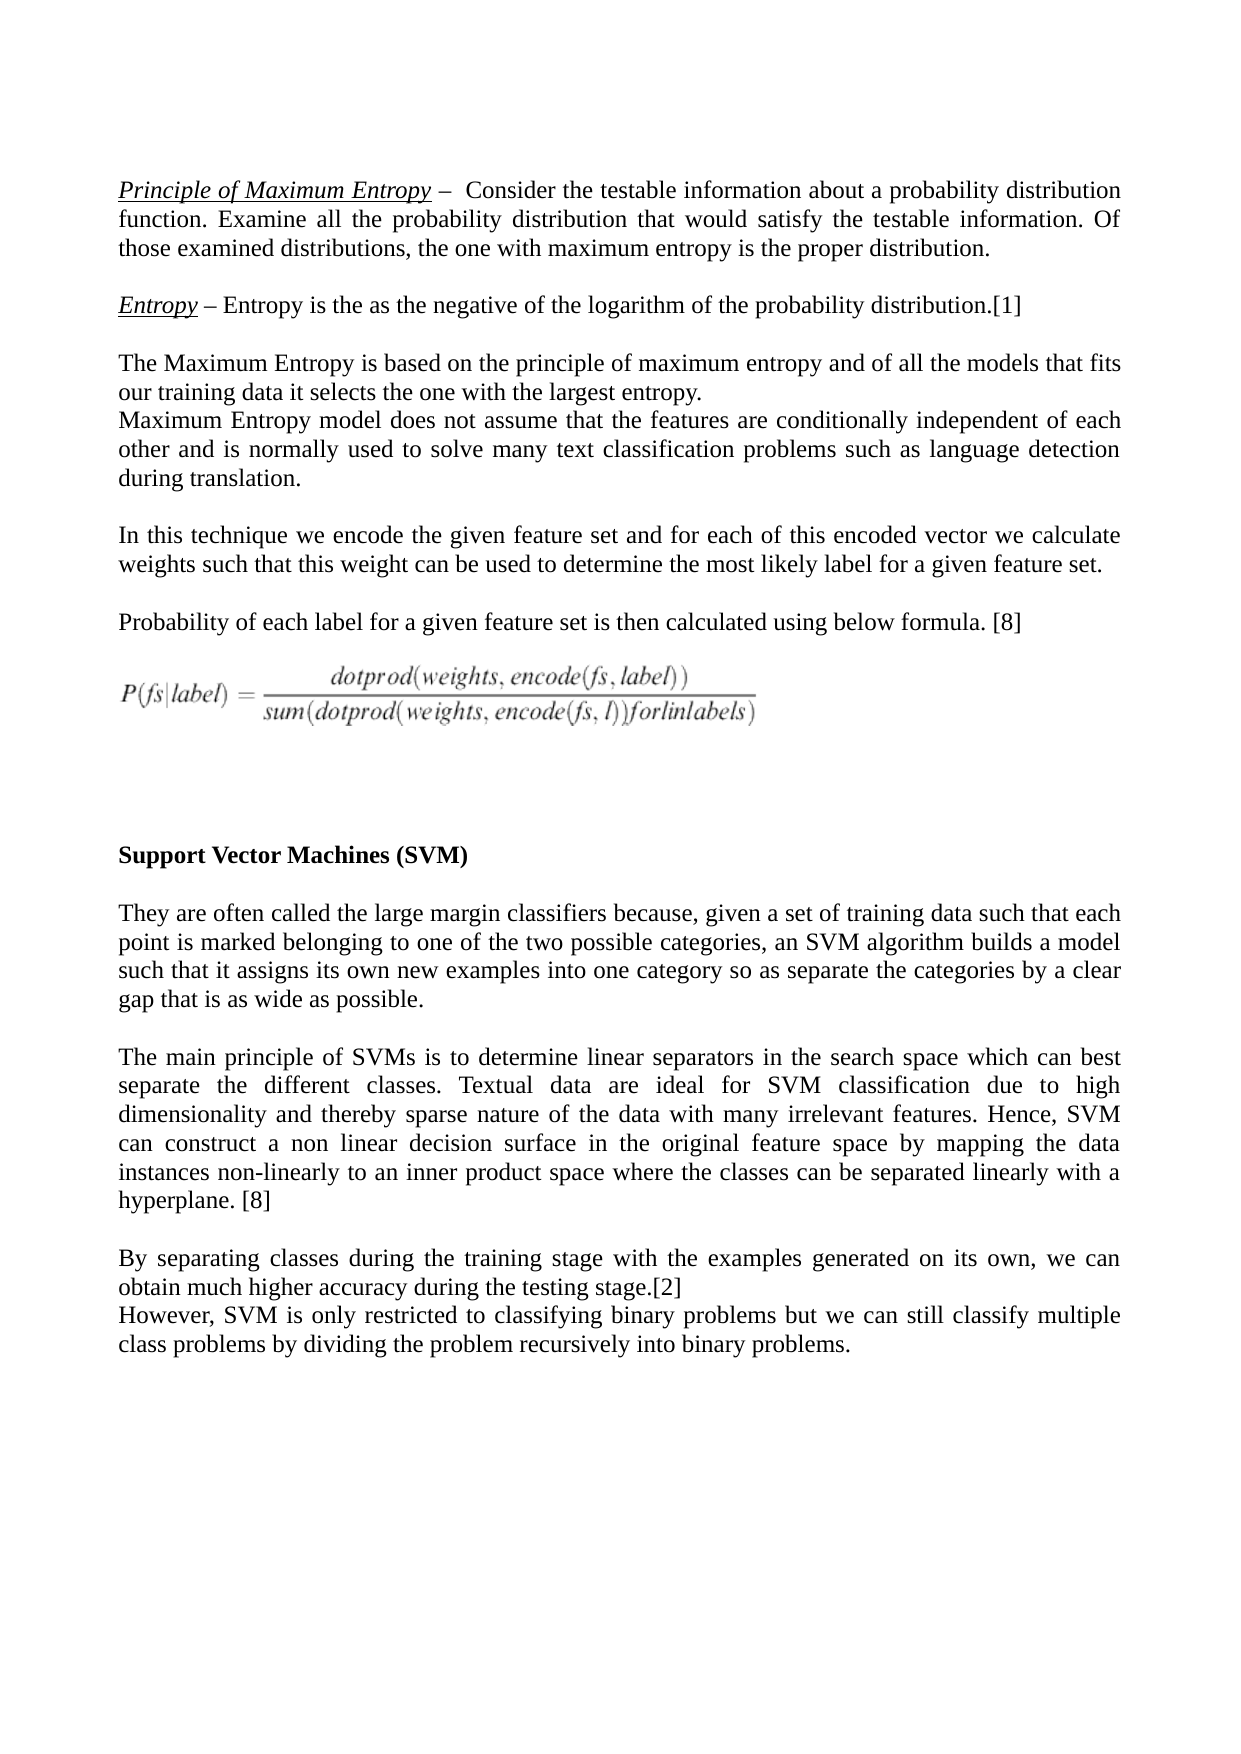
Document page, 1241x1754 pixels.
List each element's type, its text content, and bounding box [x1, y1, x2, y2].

text Maximum Entropy model does not assume that the features are conditionally independent of each other and is normally used to solve many text classification problems such as language detection during translation. [118, 406, 1122, 492]
text The Maximum Entropy is based on the principle of maximum entropy and of all the models that fits our training data it selects the one with the largest entropy. [118, 348, 1122, 406]
text Support Vector Machines (SVM) [118, 840, 1122, 869]
text Probability of each label for a given feature set is then calculated using below formula. [8] [118, 607, 1122, 636]
text They are often called the large margin classifiers because, given a set of training data such that each point is marked belonging to one of the two possible categories, an SVM algorithm builds a model such that it assigns its own new examples into one category so as separate the categories by a clear gap that is as wide as possible. [118, 898, 1122, 1013]
text In this technique we encode the given feature set and for each of this encoded vector we calculate weights such that this weight can be used to determine the most likely label for a given feature set. [118, 521, 1122, 578]
text The main principle of SVMs is to determine linear separators in the search space which can best separate the different classes. Textual data are ideal for SVM classification due to high dimensionality and thereby sparse nature of the data with many irrelevant features. Hence, SVM can construct a non linear decision surface in the original feature space by mapping the data instances non-linearly to an inner product space where the classes can be separated linearly with a hyperplane. [8] [118, 1042, 1122, 1214]
text However, SVM is only restricted to classifying binary problems but we can still classify multiple class problems by dividing the problem recursively into binary problems. [118, 1300, 1122, 1358]
text Entropy – Entropy is the as the negative of the logarithm of the probability distribution.[1] [118, 291, 1122, 319]
text Principle of Maximum Entropy – Consider the testable information about a probability distribution function. Examine all the probability distribution that would satisfy the testable information. Of those examined distributions, the one with maximum entropy is the proper distribution. [118, 176, 1122, 262]
text By separating classes during the training stage with the examples generated on its own, we can obtain much higher accuracy during the testing stage.[2] [118, 1243, 1122, 1300]
